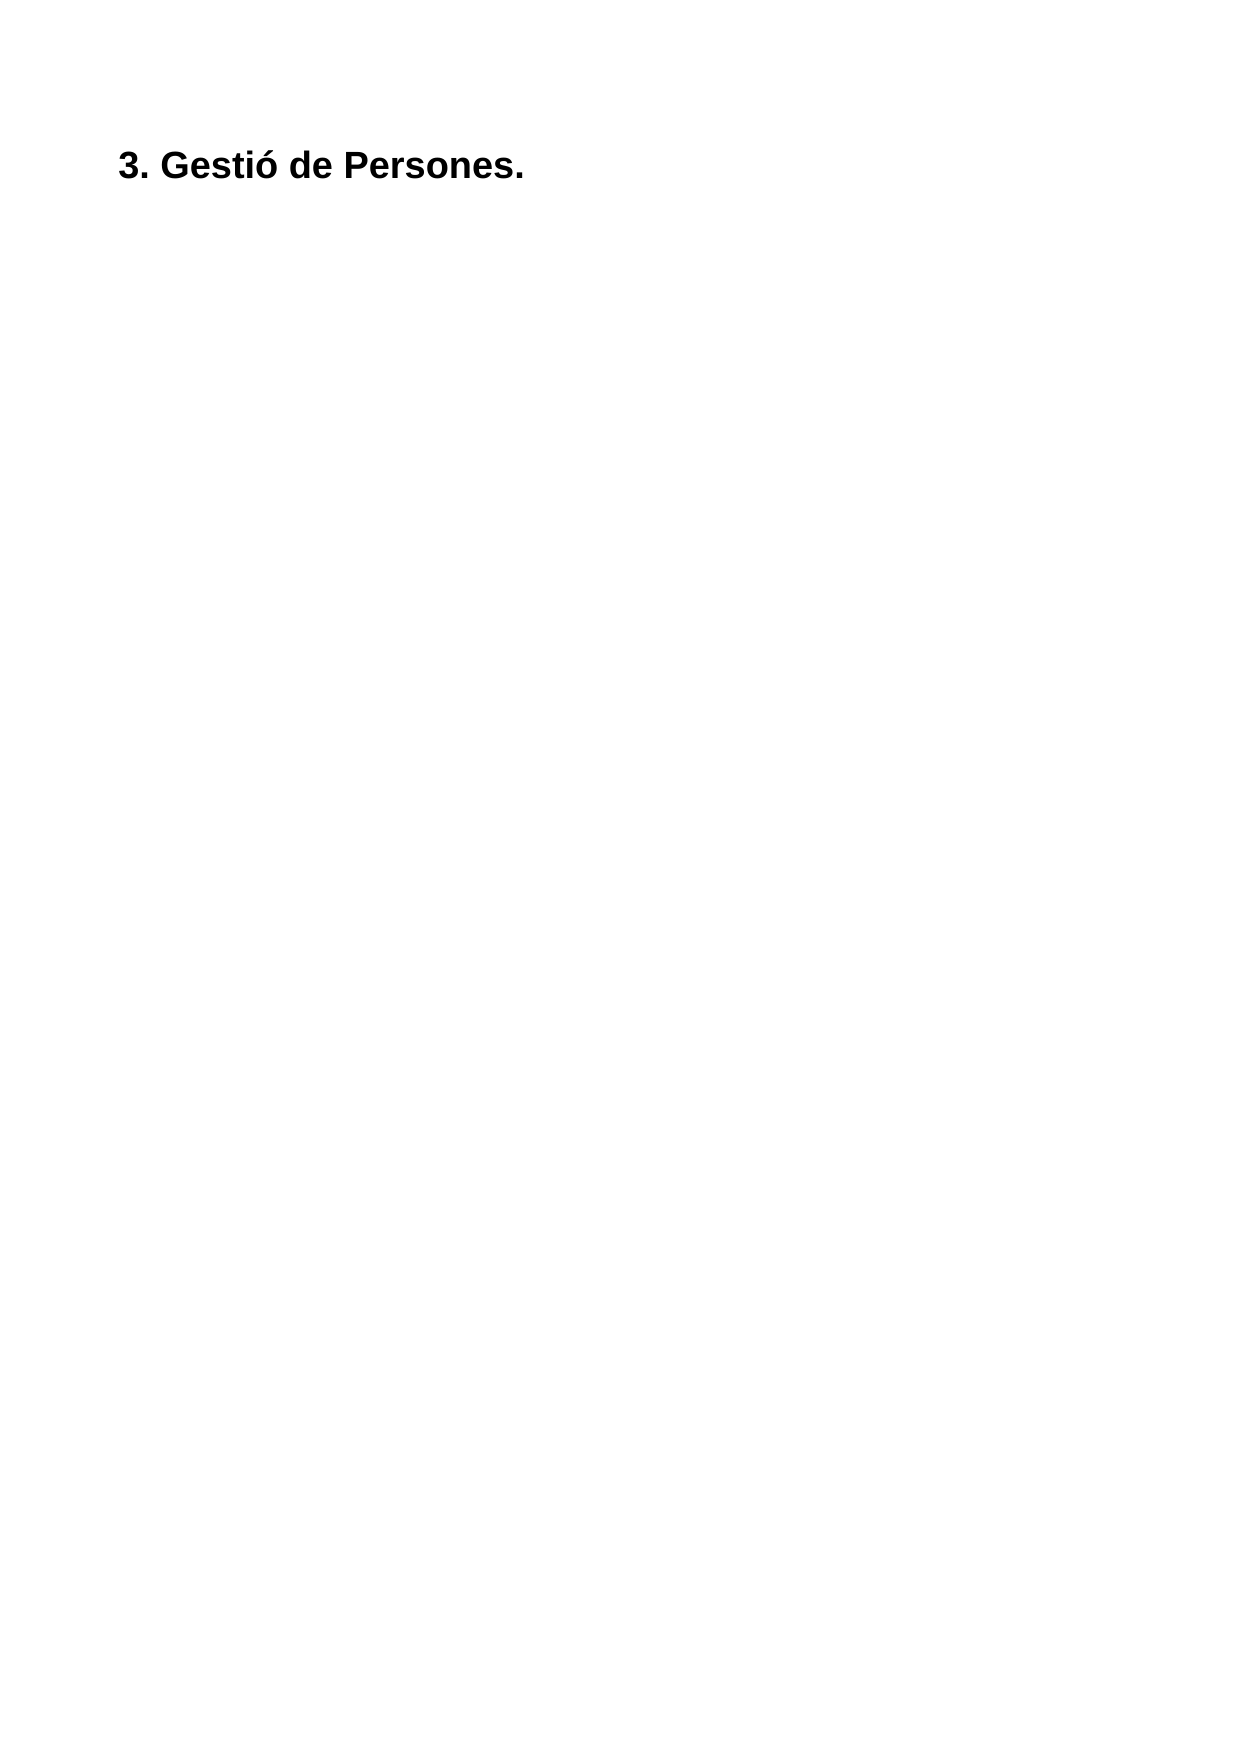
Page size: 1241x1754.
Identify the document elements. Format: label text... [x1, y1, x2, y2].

subtitle 3. Gestió de Persones. [118, 143, 1122, 187]
